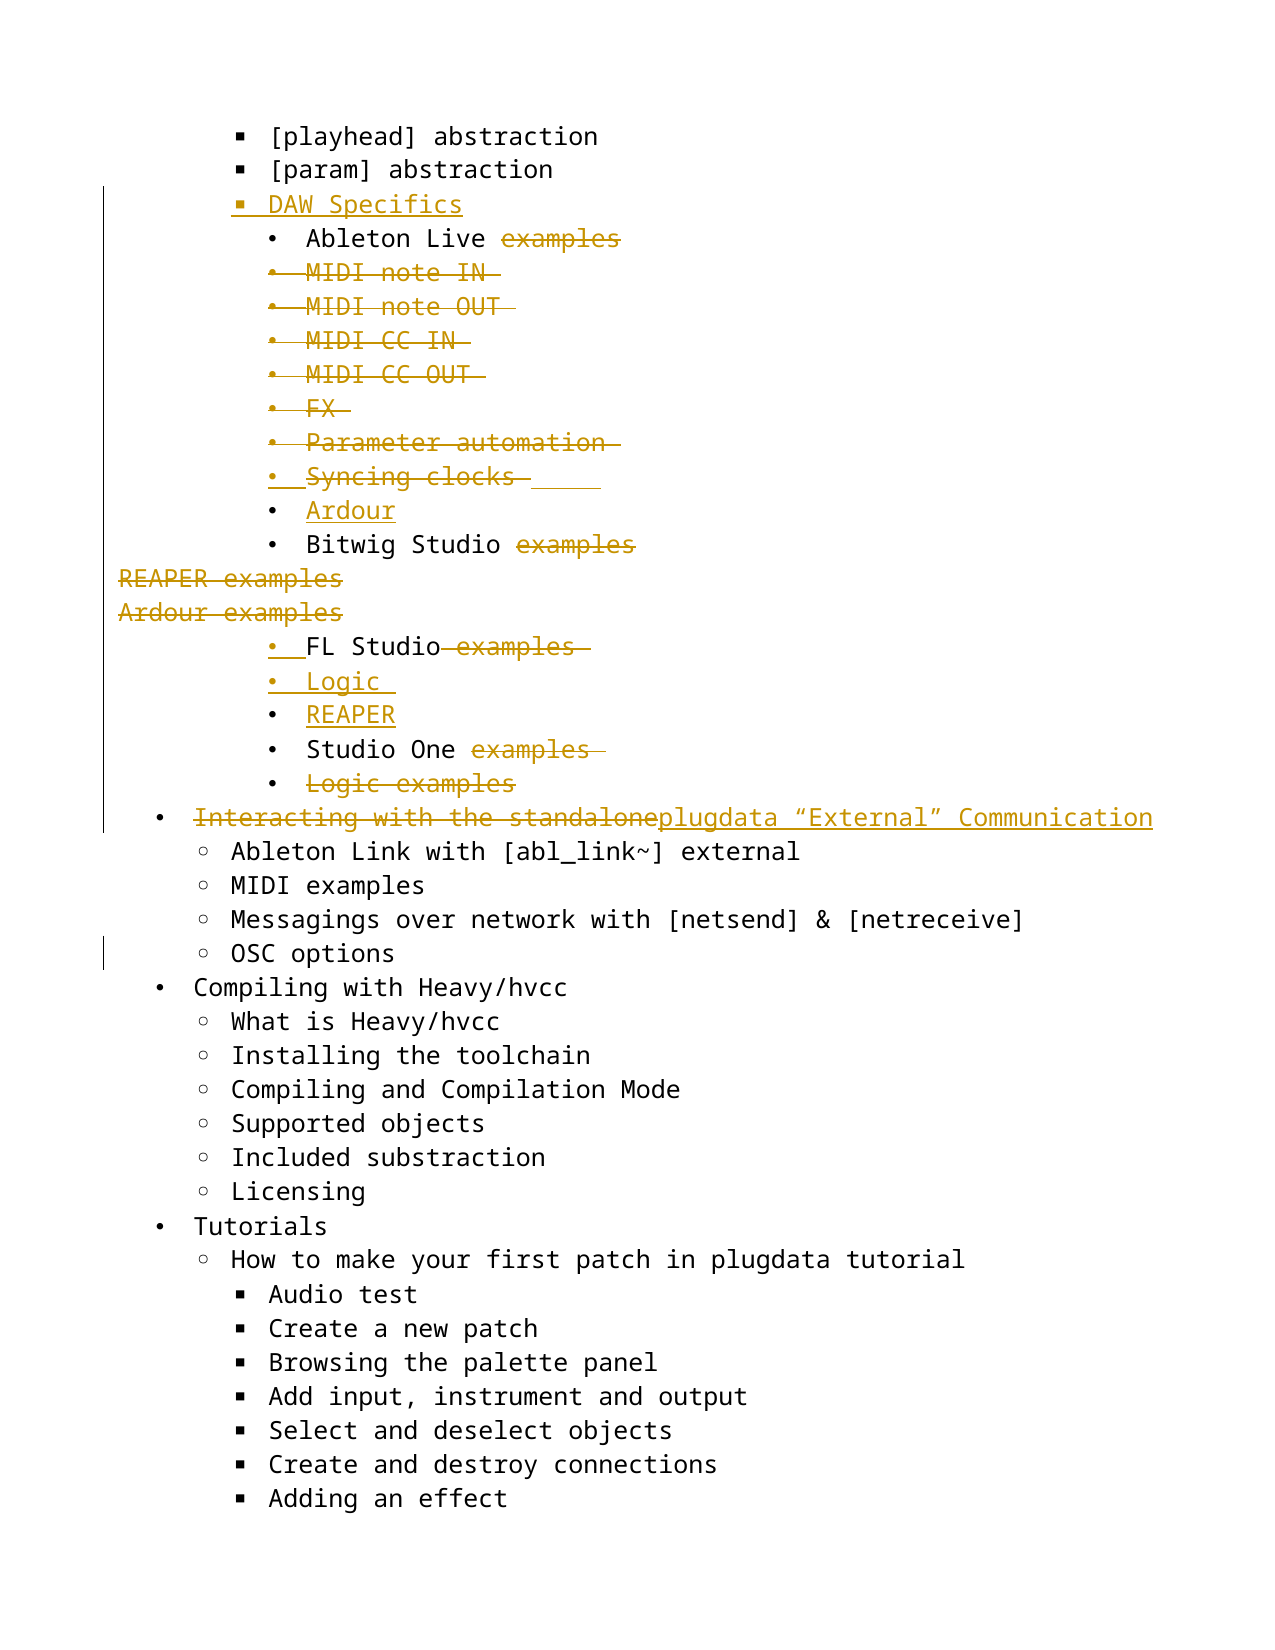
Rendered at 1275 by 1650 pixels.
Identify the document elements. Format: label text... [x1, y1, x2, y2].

list [playhead] abstraction [231, 118, 1157, 152]
list Ableton Link with [abl_link~] external [193, 833, 1157, 867]
list Select and deselect objects [231, 1412, 1157, 1447]
list Bitwig Studio [268, 527, 1157, 561]
list Browsing the palette panel [231, 1344, 1157, 1378]
list Messagings over network with [netsend] & [netreceive] [193, 902, 1157, 936]
list What is Heavy/hvcc [193, 1004, 1157, 1038]
list Installing the toolchain [193, 1038, 1157, 1072]
list Add input, instrument and output [231, 1378, 1157, 1412]
list plugdata “External” Communication [156, 799, 1157, 833]
list REAPER [268, 697, 1157, 731]
list Studio One [268, 731, 1157, 765]
list [param] abstraction [231, 152, 1157, 186]
list MIDI examples [193, 867, 1157, 902]
list Audio test [231, 1276, 1157, 1310]
list DAW Specifics [231, 186, 1157, 220]
list Included substraction [193, 1140, 1157, 1174]
list OSC options [193, 936, 1157, 970]
list Create a new patch [231, 1310, 1157, 1344]
list Logic [268, 663, 1157, 697]
list Compiling with Heavy/hvcc [156, 970, 1157, 1004]
list Tutorials [156, 1208, 1157, 1242]
list Create and destroy connections [231, 1447, 1157, 1481]
list Compiling and Compilation Mode [193, 1072, 1157, 1106]
list Supported objects [193, 1106, 1157, 1140]
list How to make your first patch in plugdata tutorial [193, 1242, 1157, 1276]
list Ardour [268, 493, 1157, 527]
list Licensing [193, 1174, 1157, 1208]
list FL Studio [268, 629, 1157, 663]
list Ableton Live [268, 220, 1157, 254]
list Adding an effect [231, 1481, 1157, 1515]
